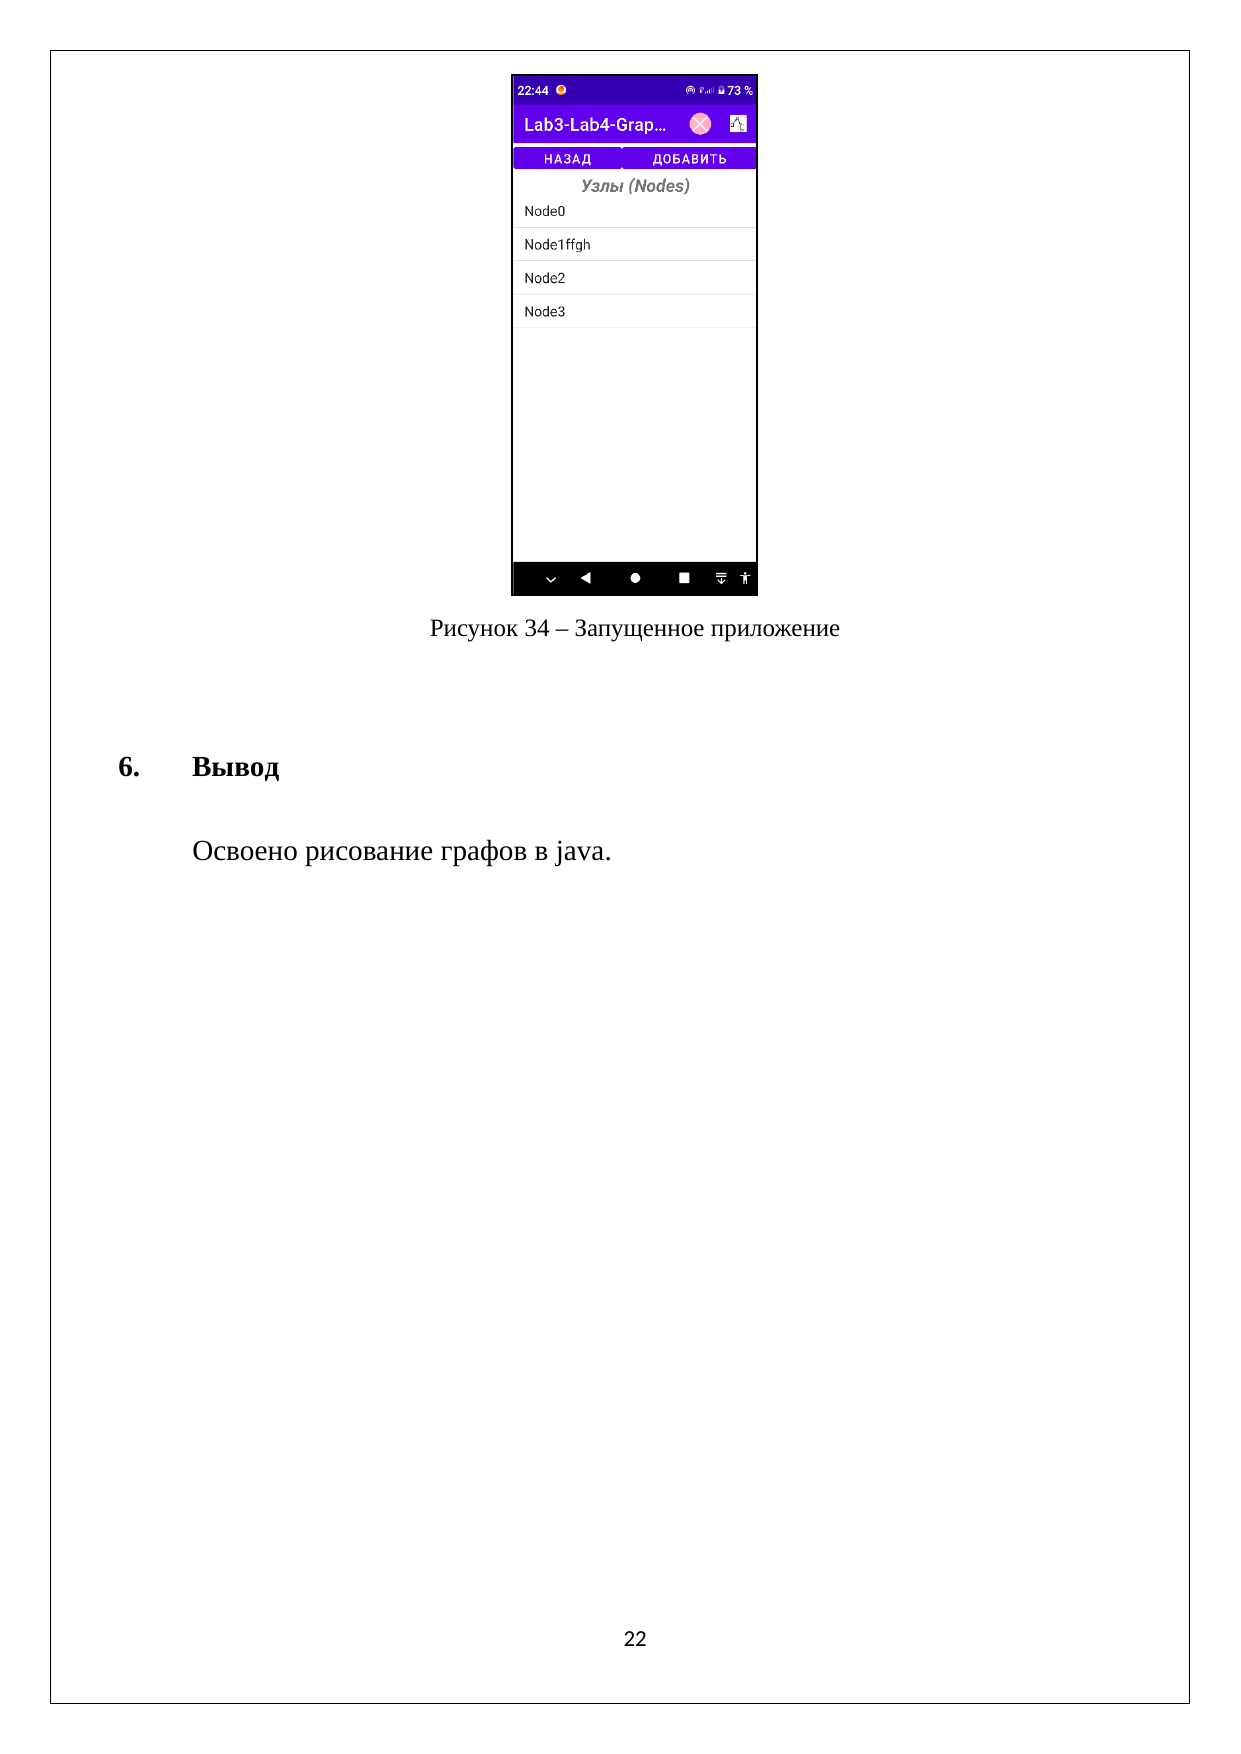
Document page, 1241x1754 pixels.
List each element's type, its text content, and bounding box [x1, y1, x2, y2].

list Вывод [118, 749, 1152, 783]
text Рисунок 34 – Запущенное приложение [118, 613, 1152, 642]
text Освоено рисование графов в java. [118, 833, 1152, 866]
